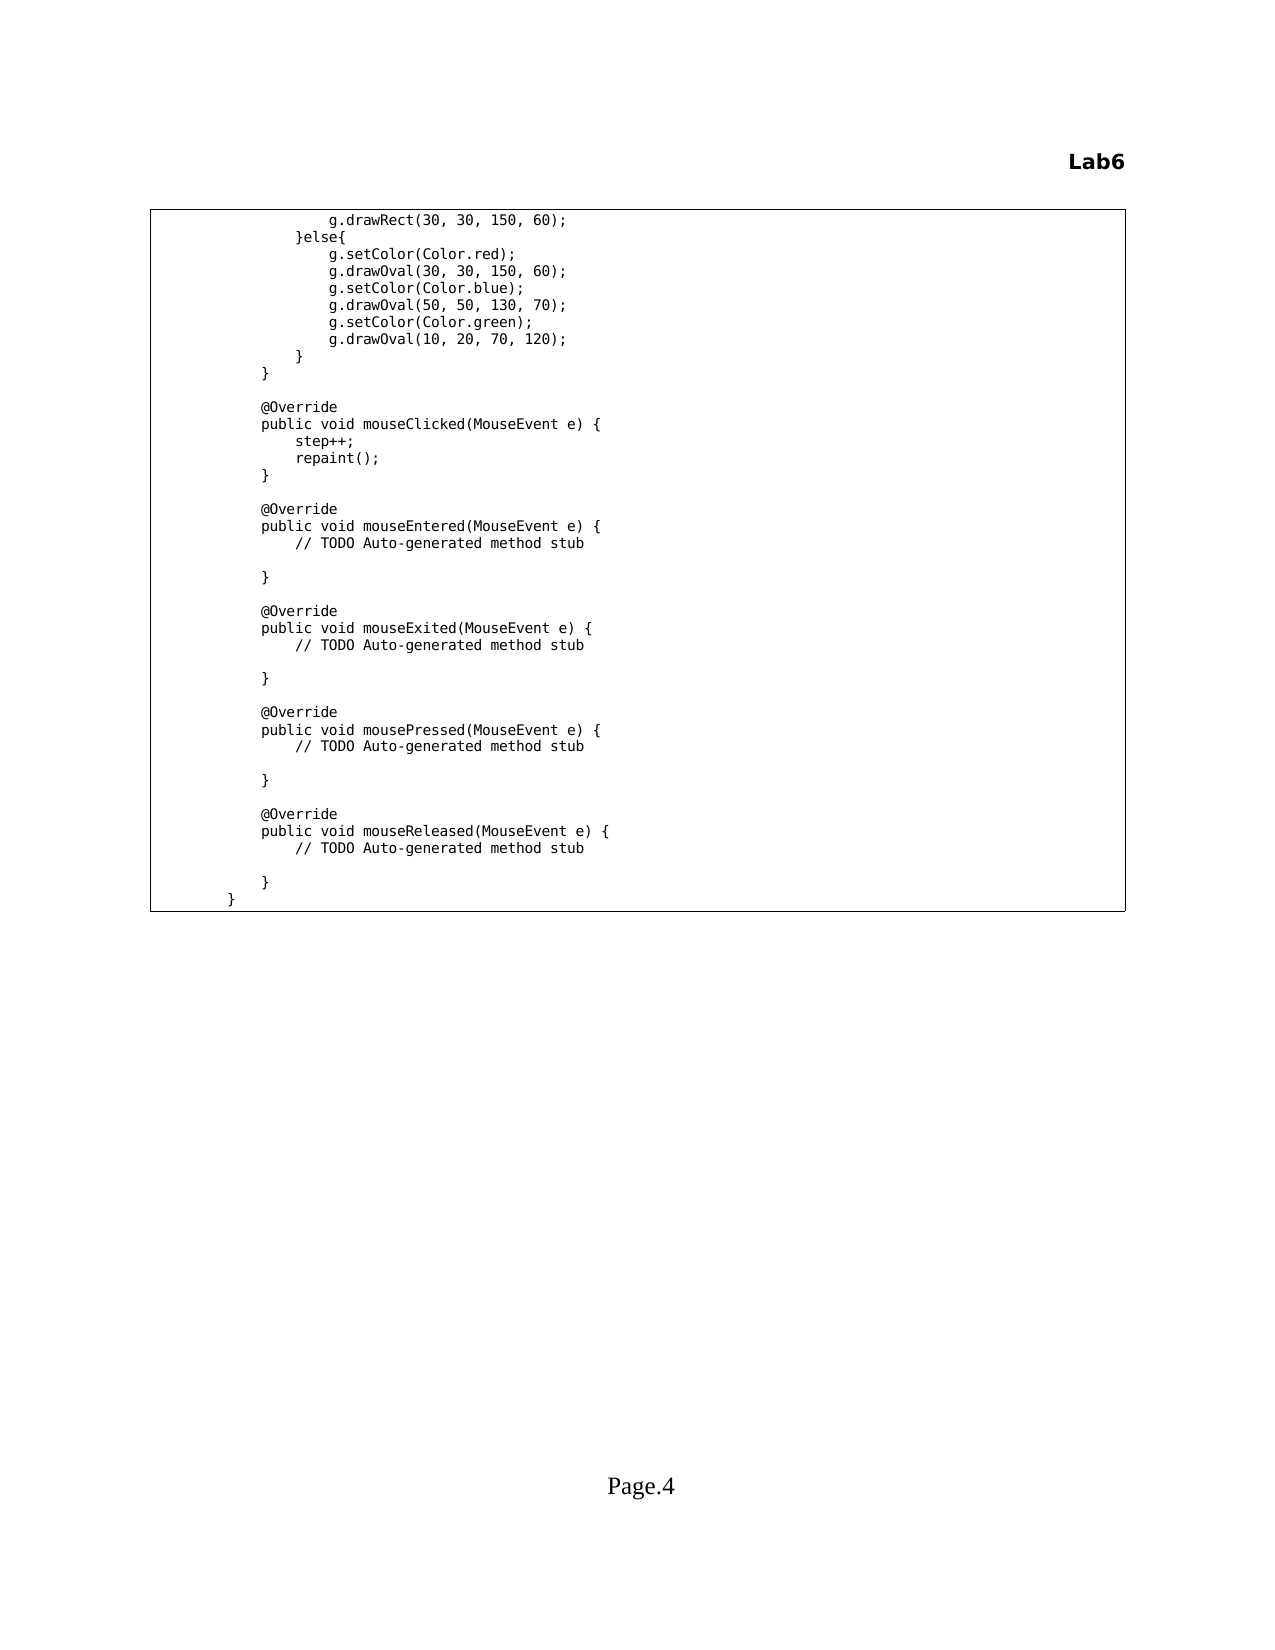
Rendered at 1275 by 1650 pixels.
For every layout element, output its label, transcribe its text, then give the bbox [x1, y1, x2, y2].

text g.drawOval(10, 20, 70, 120); [151, 328, 1125, 345]
text public void mouseExited(MouseEvent e) { [151, 616, 1125, 633]
text public void mouseEntered(MouseEvent e) { [151, 514, 1125, 532]
text public void mousePressed(MouseEvent e) { [151, 718, 1125, 735]
text public void mouseReleased(MouseEvent e) { [151, 820, 1125, 837]
text } [151, 667, 1125, 687]
text // TODO Auto-generated method stub [151, 633, 1125, 653]
text @Override [151, 701, 1125, 718]
text step++; [151, 430, 1125, 447]
text repaint(); [151, 447, 1125, 464]
text g.setColor(Color.blue); [151, 277, 1125, 294]
text } [151, 464, 1125, 484]
text g.drawRect(30, 30, 150, 60); [151, 210, 1125, 226]
text @Override [151, 803, 1125, 820]
text // TODO Auto-generated method stub [151, 837, 1125, 857]
text } [151, 362, 1125, 382]
text @Override [151, 396, 1125, 413]
text // TODO Auto-generated method stub [151, 735, 1125, 755]
text g.drawOval(30, 30, 150, 60); [151, 260, 1125, 277]
text }else{ [151, 226, 1125, 243]
text public void mouseClicked(MouseEvent e) { [151, 413, 1125, 430]
text } [151, 566, 1125, 586]
text g.setColor(Color.red); [151, 243, 1125, 260]
text } [151, 345, 1125, 362]
text @Override [151, 498, 1125, 514]
text g.drawOval(50, 50, 130, 70); [151, 294, 1125, 311]
text } [151, 888, 1125, 911]
text } [151, 769, 1125, 789]
text } [151, 871, 1125, 888]
text @Override [151, 599, 1125, 616]
text // TODO Auto-generated method stub [151, 532, 1125, 552]
text g.setColor(Color.green); [151, 311, 1125, 328]
